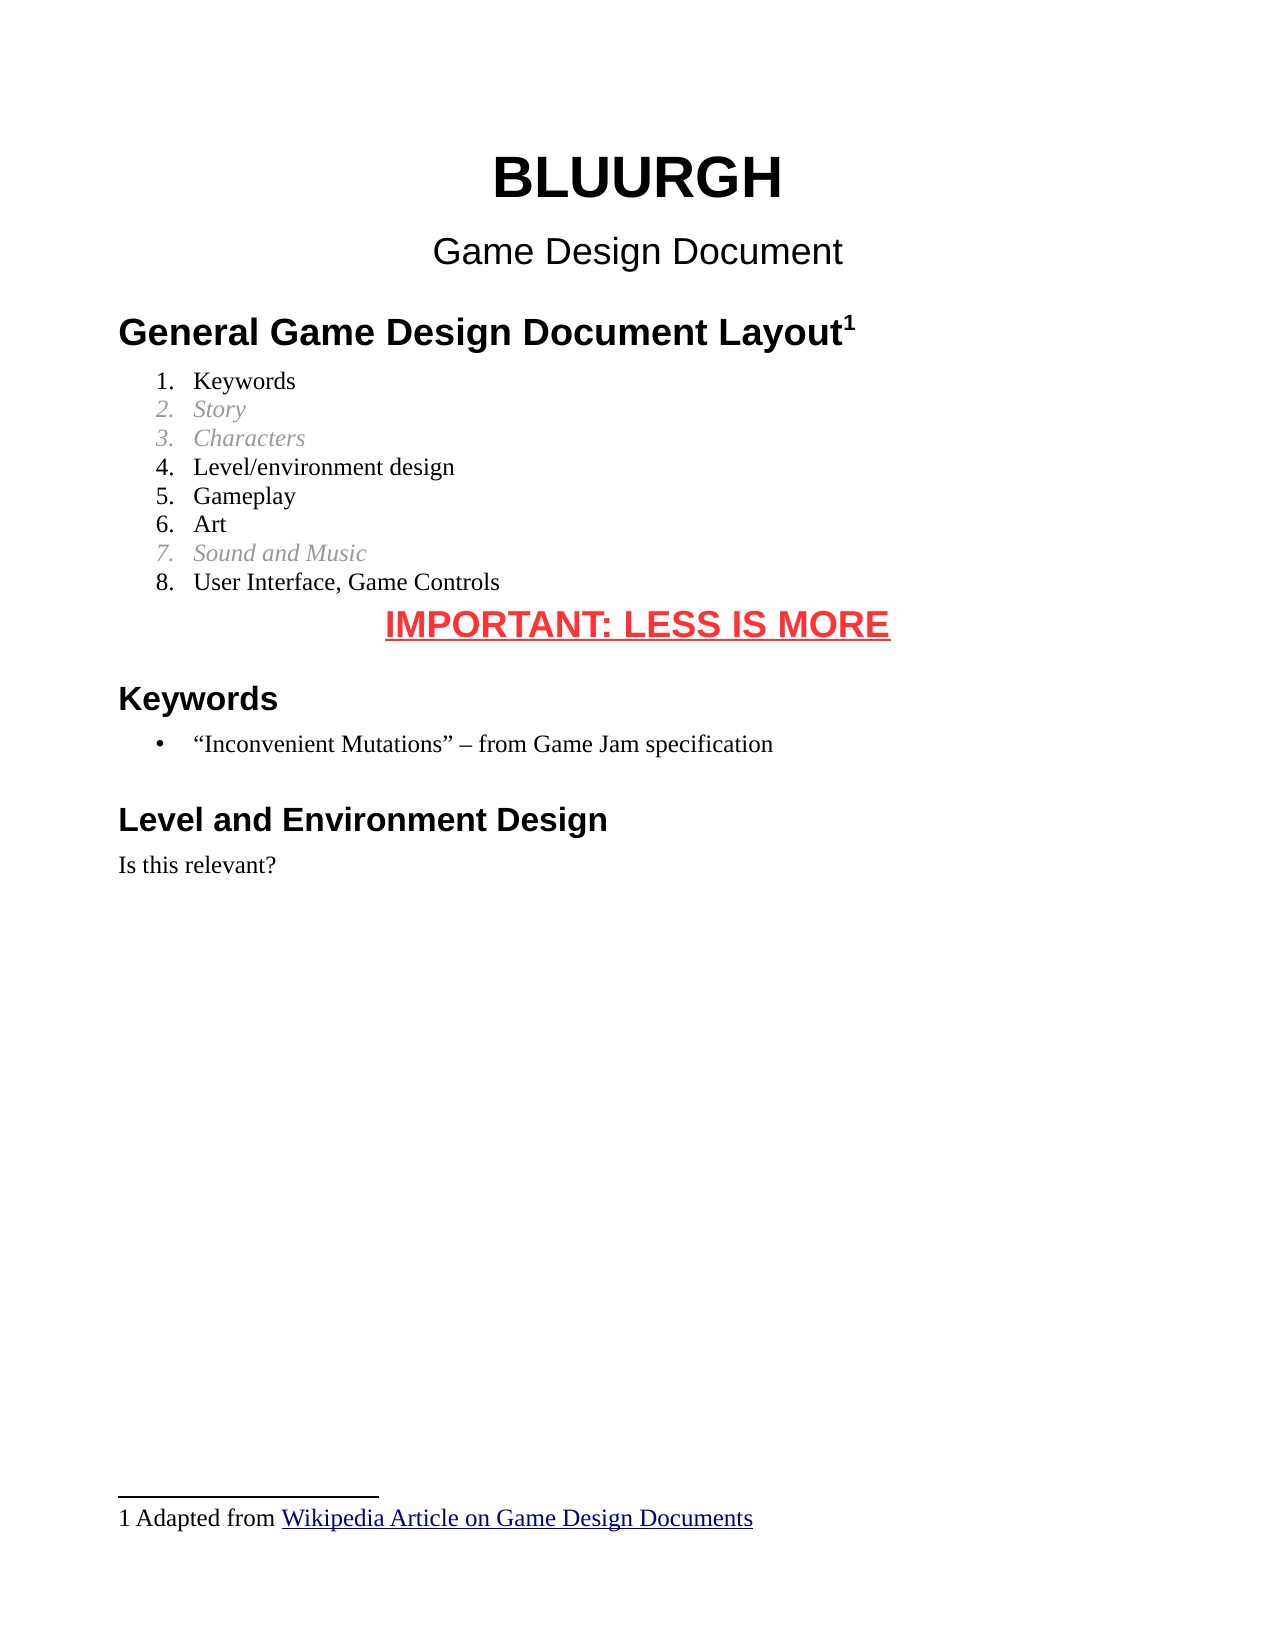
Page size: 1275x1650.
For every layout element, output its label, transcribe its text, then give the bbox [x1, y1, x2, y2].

subtitle General Game Design Document Layout [118, 309, 1157, 353]
subtitle IMPORTANT: LESS IS MORE [118, 602, 1157, 645]
list Keywords [156, 366, 1157, 394]
text Is this relevant? [118, 851, 1157, 879]
list User Interface, Game Controls [156, 567, 1157, 596]
title BLUURGH [118, 143, 1157, 210]
list Level/environment design [156, 452, 1157, 481]
list “Inconvenient Mutations” – from Game Jam specification [156, 729, 1157, 758]
subtitle Game Design Document [118, 229, 1157, 272]
list Characters [156, 423, 1157, 452]
text Adapted from Wikipedia Article on Game Design Documents [118, 1503, 1157, 1532]
subtitle Keywords [118, 678, 1157, 717]
subtitle Level and Environment Design [118, 799, 1157, 838]
list Art [156, 509, 1157, 538]
list Sound and Music [156, 538, 1157, 567]
list Gameplay [156, 481, 1157, 509]
list Story [156, 394, 1157, 423]
